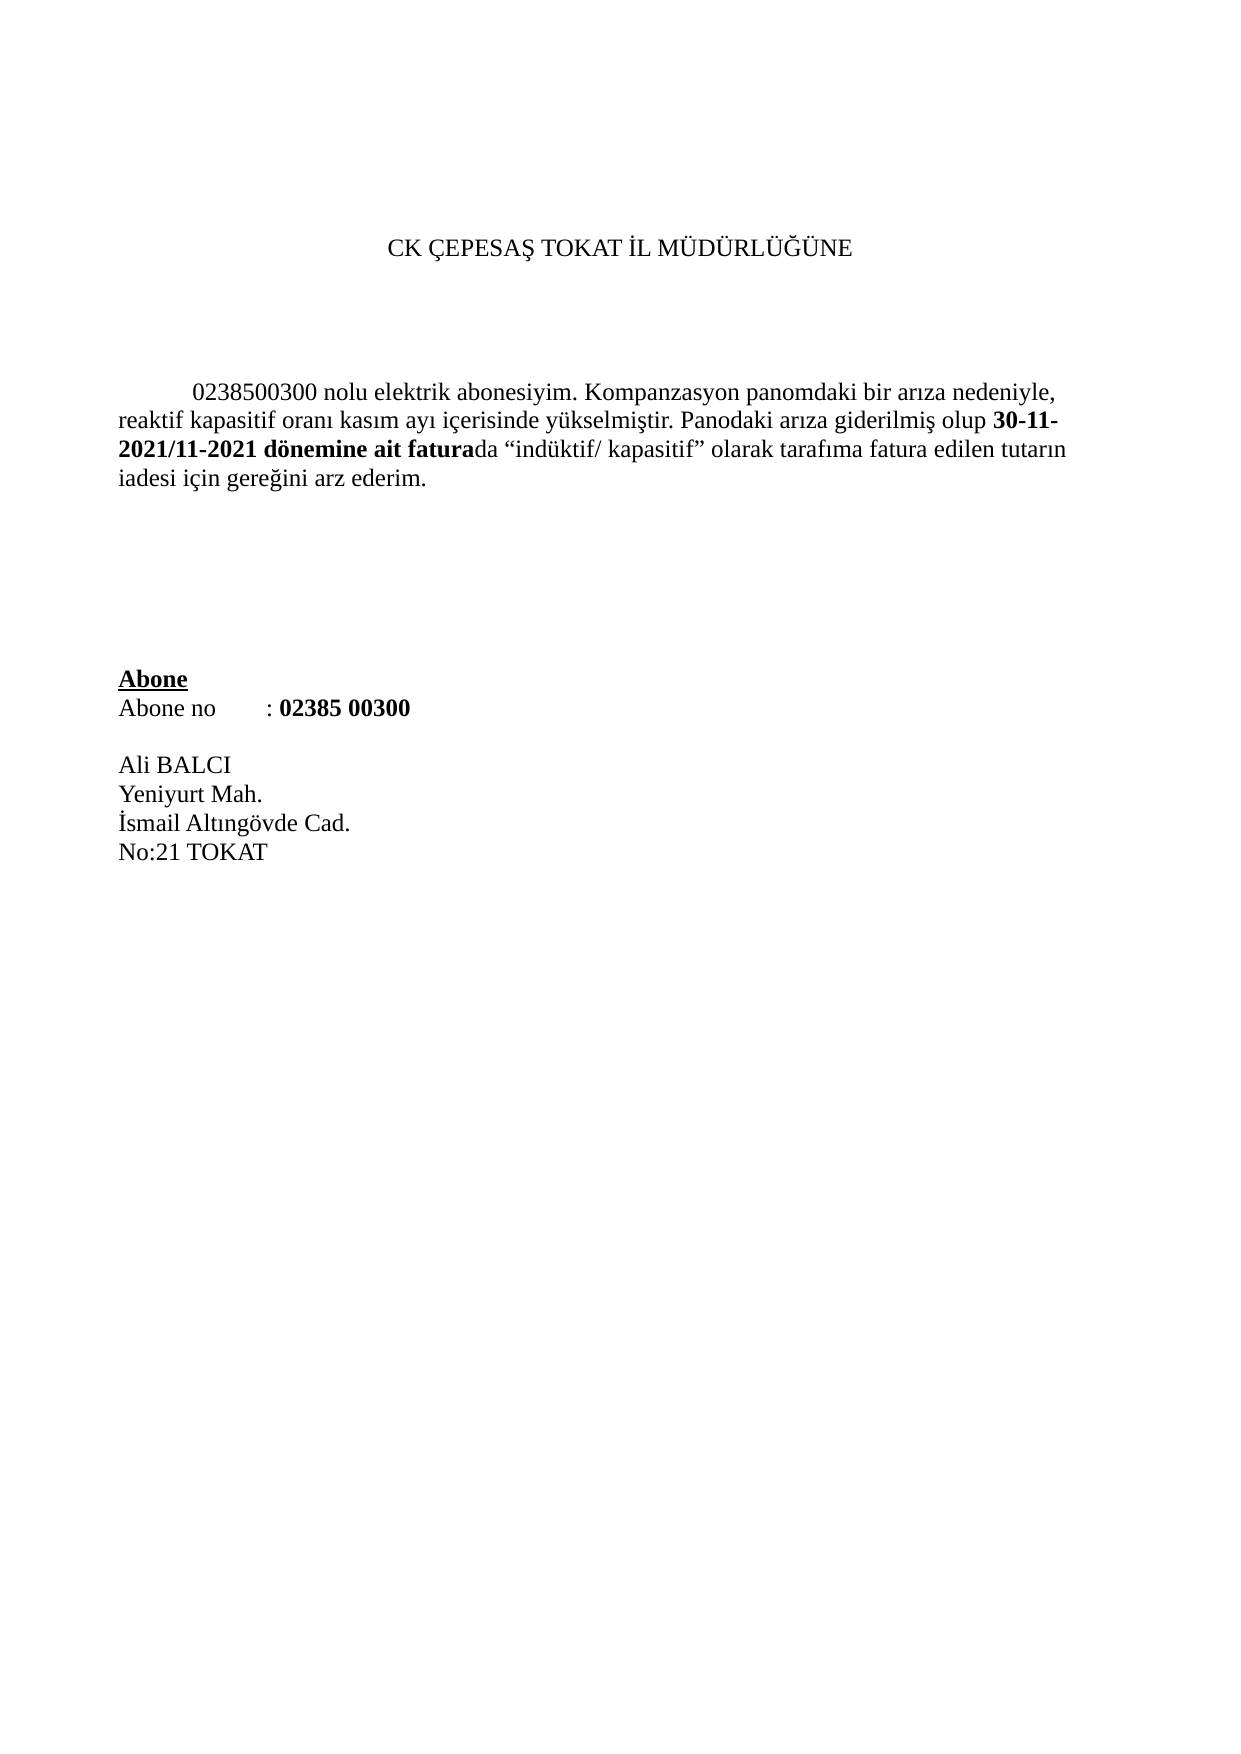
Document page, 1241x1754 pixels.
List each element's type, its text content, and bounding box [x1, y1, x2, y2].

text Abone no : 02385 00300 [118, 693, 1122, 722]
text No:21 TOKAT [118, 837, 1122, 866]
text Ali BALCI [118, 751, 1122, 779]
text CK ÇEPESAŞ TOKAT İL MÜDÜRLÜĞÜNE [118, 233, 1122, 262]
text İsmail Altıngövde Cad. [118, 808, 1122, 837]
text Yeniyurt Mah. [118, 779, 1122, 808]
text 0238500300 nolu elektrik abonesiyim. Kompanzasyon panomdaki bir arıza nedeniyle, reaktif kapasitif oranı kasım ayı içerisinde yükselmiştir. Panodaki arıza giderilmiş olup 30-11-2021/11-2021 dönemine ait faturada “indüktif/ kapasitif” olarak tarafıma fatura edilen tutarın iadesi için gereğini arz ederim. [118, 377, 1122, 492]
text Abone [118, 664, 1122, 693]
